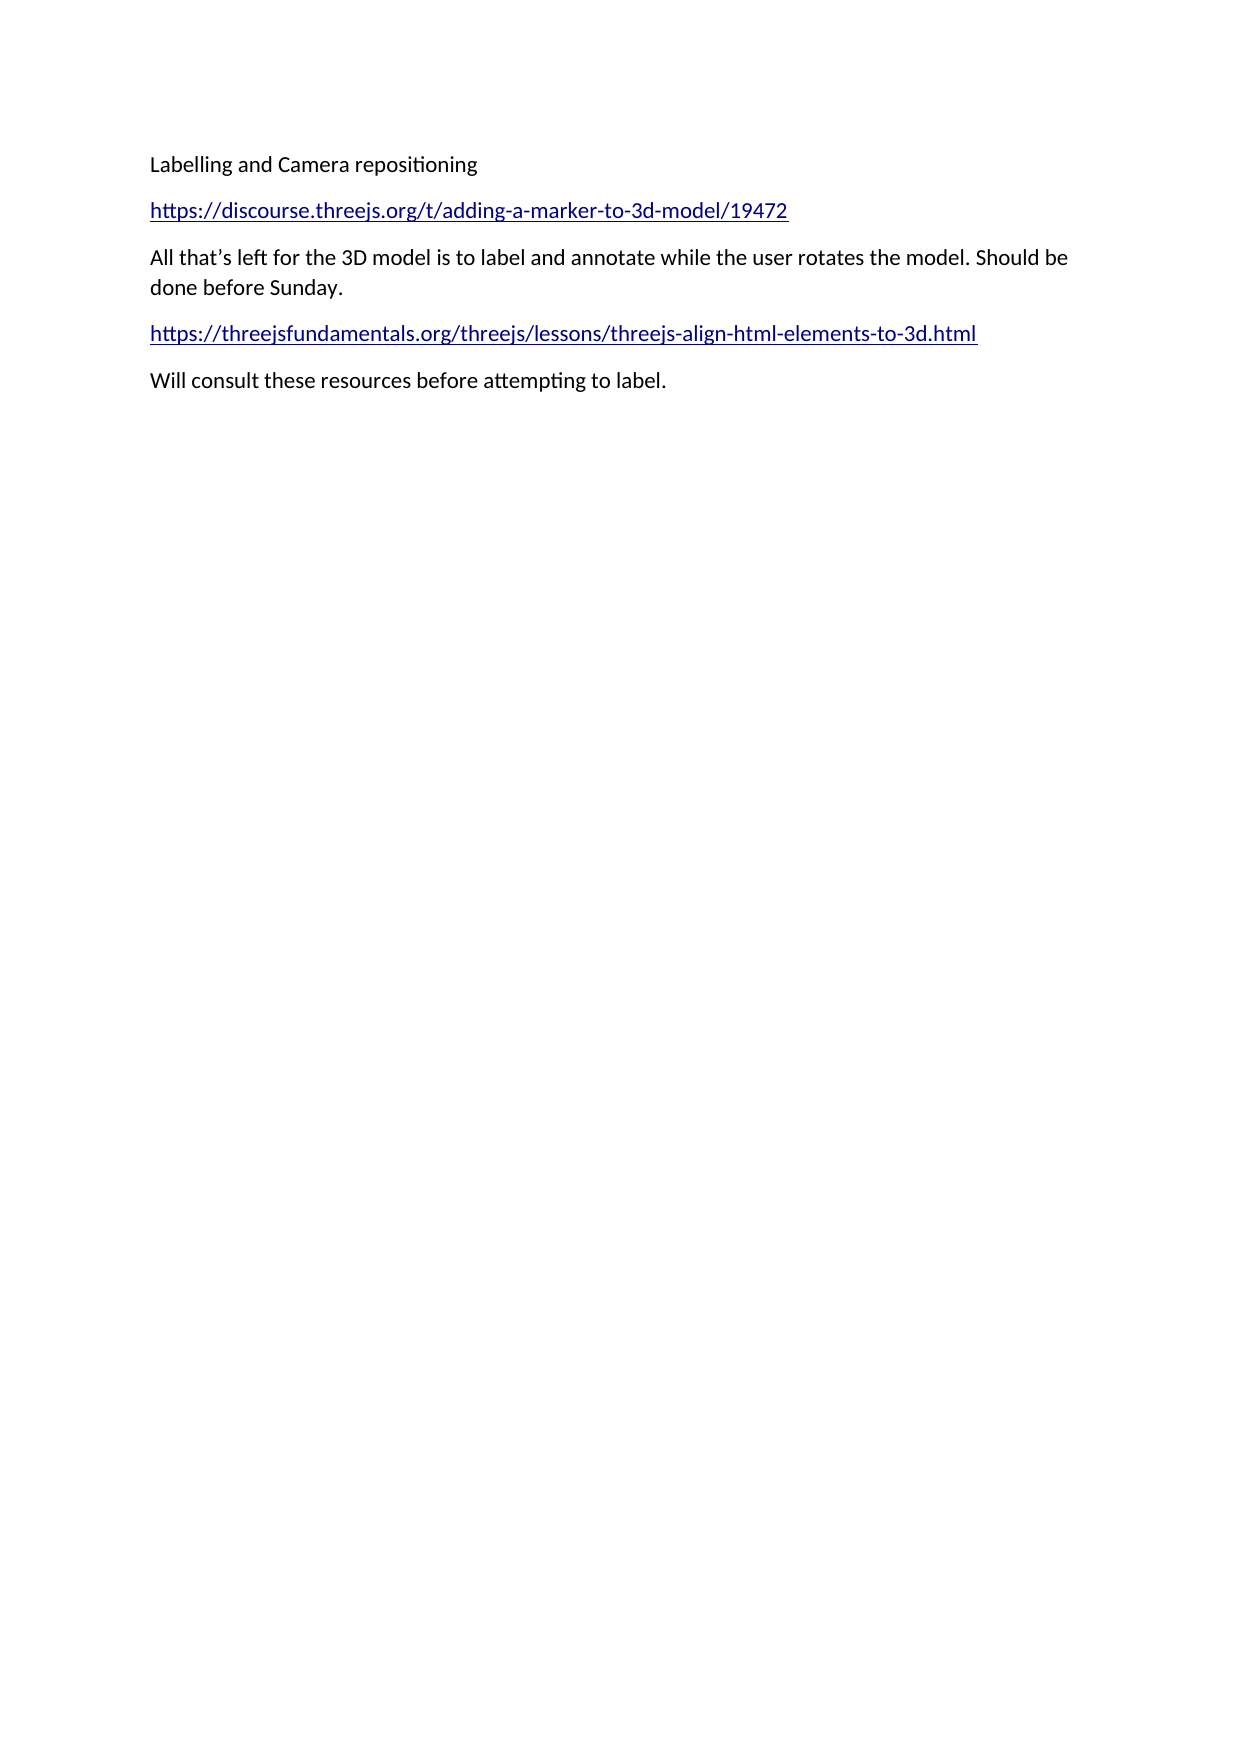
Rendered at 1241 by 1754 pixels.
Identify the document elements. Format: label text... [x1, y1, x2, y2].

text All that’s left for the 3D model is to label and annotate while the user rotates the model. Should be done before Sunday. [150, 243, 1090, 301]
text https://threejsfundamentals.org/threejs/lessons/threejs-align-html-elements-to-3d.html [150, 319, 1090, 348]
text Labelling and Camera repositioning [150, 150, 1090, 178]
text Will consult these resources before attempting to label. [150, 366, 1090, 394]
text https://discourse.threejs.org/t/adding-a-marker-to-3d-model/19472 [150, 197, 1090, 224]
